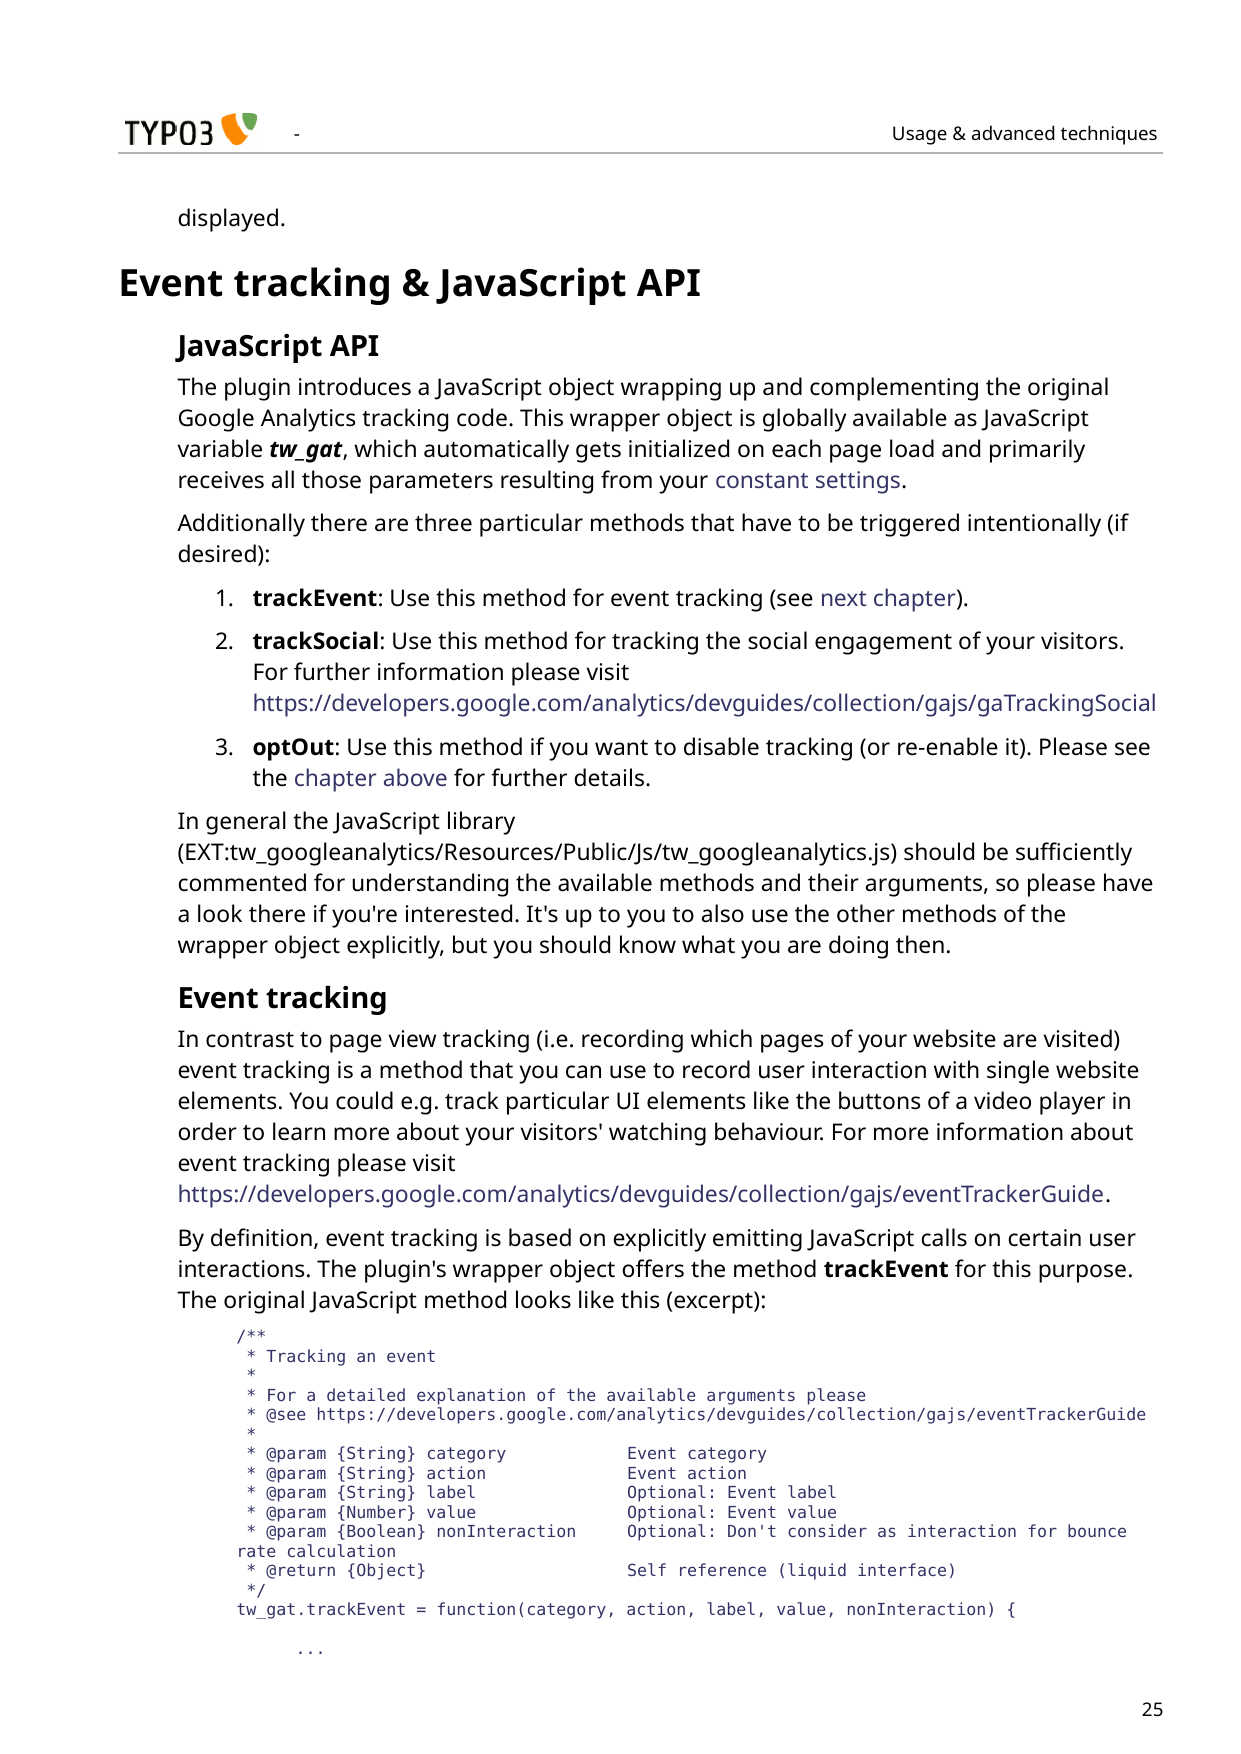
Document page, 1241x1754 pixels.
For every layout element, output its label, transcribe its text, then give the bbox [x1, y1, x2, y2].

text /** [236, 1327, 1163, 1347]
text * @param {Number} value Optional: Event value [236, 1503, 1163, 1522]
subtitle Event tracking & JavaScript API [118, 256, 1163, 307]
text In contrast to page view tracking (i.e. recording which pages of your website are visited) event tracking is a method that you can use to record user interaction with single website elements. You could e.g. track particular UI elements like the buttons of a video player in order to learn more about your visitors' watching behaviour. For more information about event tracking please visit https://developers.google.com/analytics/devguides/collection/gajs/eventTrackerGuide. [177, 1023, 1163, 1209]
text * @see https://developers.google.com/analytics/devguides/collection/gajs/eventTrackerGuide [236, 1405, 1163, 1425]
text The plugin introduces a JavaScript object wrapping up and complementing the original Google Analytics tracking code. This wrapper object is globally available as JavaScript variable tw_gat, which automatically gets initialized on each page load and primarily receives all those parameters resulting from your constant settings. [177, 370, 1163, 494]
text * [236, 1425, 1163, 1444]
picture [124, 112, 260, 145]
text ... [236, 1639, 1163, 1658]
text * @param {String} label Optional: Event label [236, 1483, 1163, 1503]
text * For a detailed explanation of the available arguments please [236, 1386, 1163, 1405]
text displayed. [177, 202, 1163, 233]
text In general the JavaScript library (EXT:tw_googleanalytics/Resources/Public/Js/tw_googleanalytics.js) should be sufficiently commented for understanding the available methods and their arguments, so please have a look there if you're interested. It's up to you to also use the other methods of the wrapper object explicitly, but you should know what you are doing then. [177, 805, 1163, 960]
text * @param {String} category Event category [236, 1444, 1163, 1464]
subtitle JavaScript API [177, 325, 1163, 364]
text * @param {String} action Event action [236, 1464, 1163, 1483]
text * Tracking an event [236, 1347, 1163, 1366]
text tw_gat.trackEvent = function(category, action, label, value, nonInteraction) { [236, 1600, 1163, 1619]
list trackEvent: Use this method for event tracking (see next chapter). [215, 581, 1163, 612]
list optOut: Use this method if you want to disable tracking (or re-enable it). Please see the chapter above for further details. [215, 730, 1163, 792]
text By definition, event tracking is based on explicitly emitting JavaScript calls on certain user interactions. The plugin's wrapper object offers the method trackEvent for this purpose. The original JavaScript method looks like this (excerpt): [177, 1222, 1163, 1315]
list trackSocial: Use this method for tracking the social engagement of your visitors. For further information please visit https://developers.google.com/analytics/devguides/collection/gajs/gaTrackingSocial [215, 625, 1163, 718]
subtitle Event tracking [177, 978, 1163, 1017]
text * @return {Object} Self reference (liquid interface) [236, 1561, 1163, 1581]
text * @param {Boolean} nonInteraction Optional: Don't consider as interaction for bounce rate calculation [236, 1522, 1163, 1561]
text */ [236, 1581, 1163, 1600]
text Additionally there are three particular methods that have to be triggered intentionally (if desired): [177, 507, 1163, 569]
text * [236, 1366, 1163, 1386]
